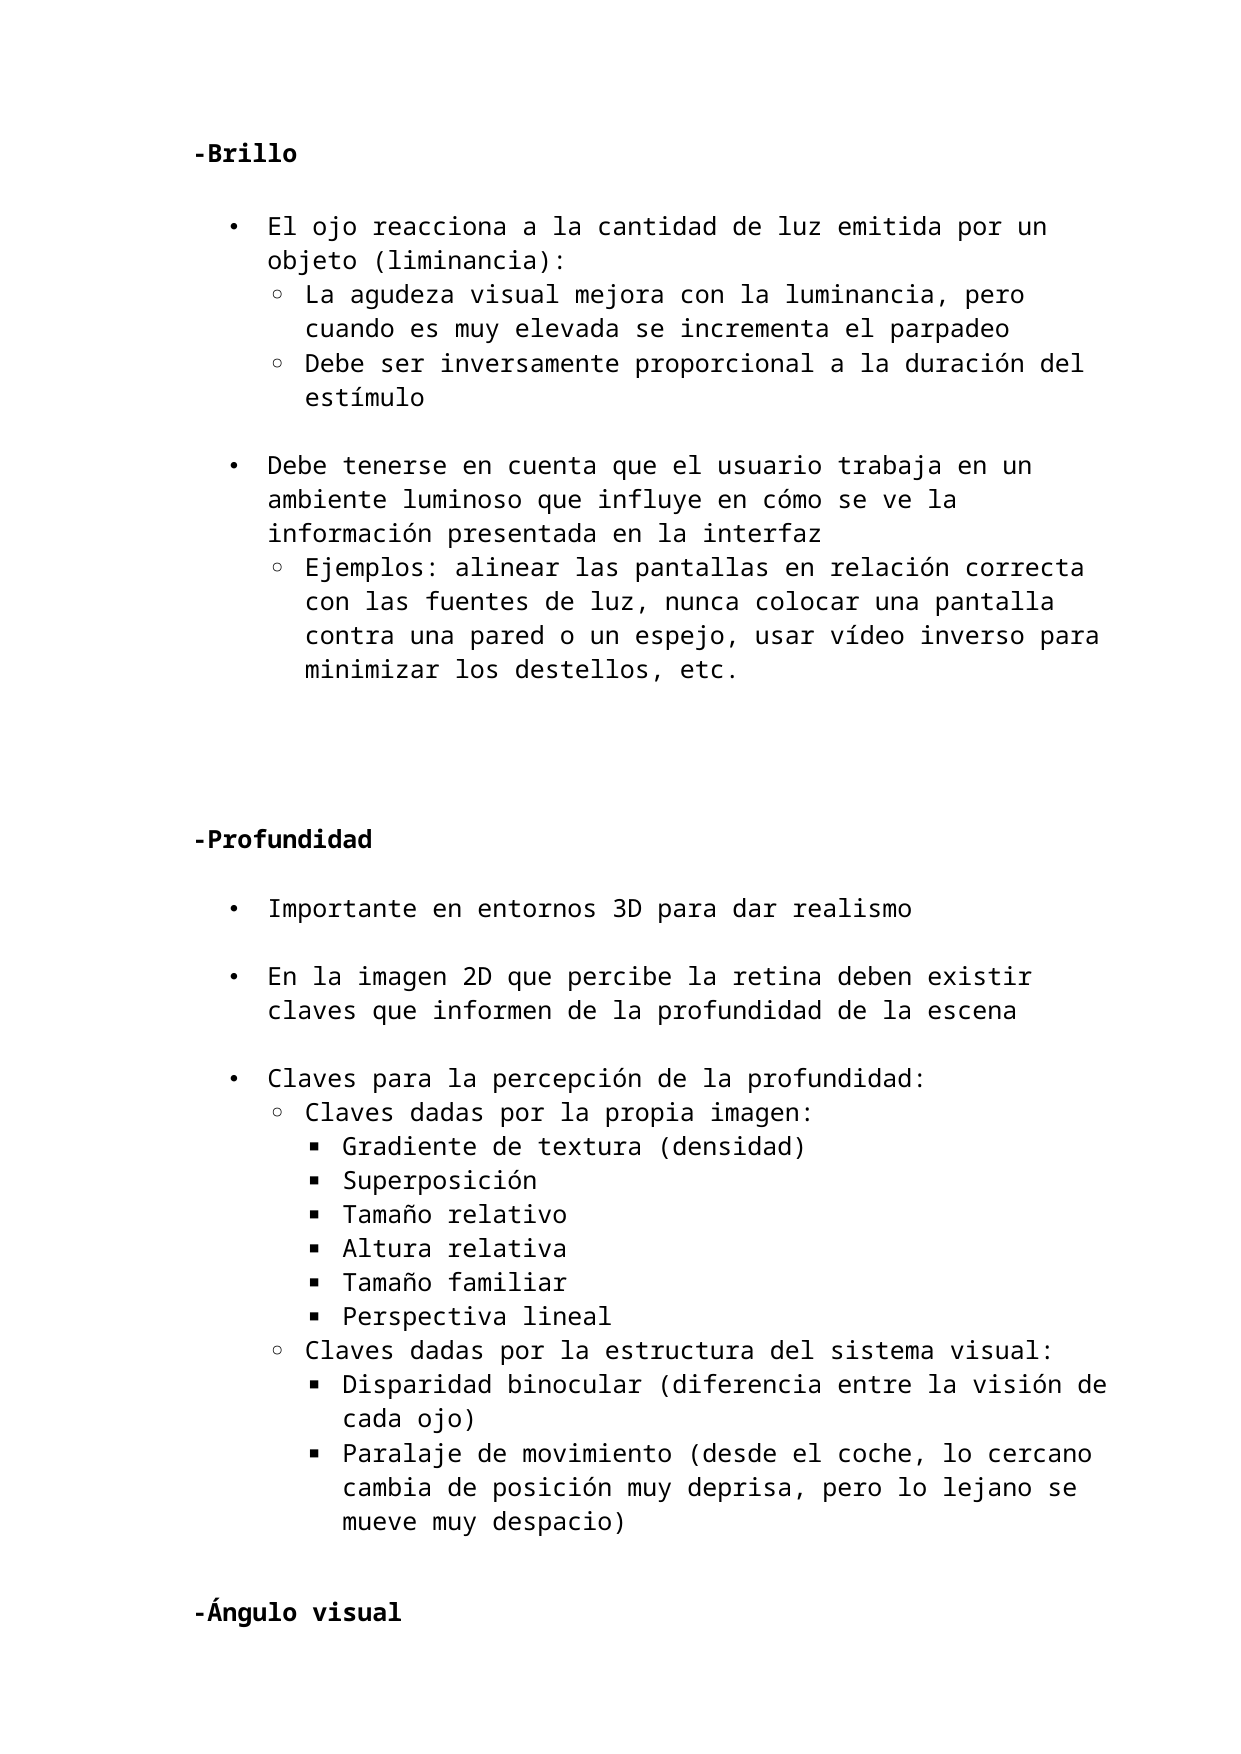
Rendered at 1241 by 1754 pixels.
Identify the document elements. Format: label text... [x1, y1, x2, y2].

list Paralaje de movimiento (desde el coche, lo cercano cambia de posición muy deprisa, pero lo lejano se mueve muy despacio) [304, 1435, 1122, 1537]
list Tamaño relativo [304, 1197, 1122, 1231]
list Disparidad binocular (diferencia entre la visión de cada ojo) [304, 1367, 1122, 1435]
list Importante en entornos 3D para dar realismo [229, 890, 1122, 924]
text -Brillo [118, 118, 1122, 175]
list Claves dadas por la estructura del sistema visual: [267, 1333, 1122, 1367]
list Gradiente de textura (densidad) [304, 1129, 1122, 1163]
text -Profundidad [118, 822, 1122, 856]
list Claves para la percepción de la profundidad: [229, 1061, 1122, 1094]
list El ojo reacciona a la cantidad de luz emitida por un objeto (liminancia): [229, 209, 1122, 277]
list En la imagen 2D que percibe la retina deben existir claves que informen de la profundidad de la escena [229, 958, 1122, 1026]
list Perspectiva lineal [304, 1299, 1122, 1333]
list Debe tenerse en cuenta que el usuario trabaja en un ambiente luminoso que influye en cómo se ve la información presentada en la interfaz [229, 447, 1122, 549]
list Ejemplos: alinear las pantallas en relación correcta con las fuentes de luz, nunca colocar una pantalla contra una pared o un espejo, usar vídeo inverso para minimizar los destellos, etc. [267, 549, 1122, 686]
list Claves dadas por la propia imagen: [267, 1094, 1122, 1129]
list La agudeza visual mejora con la luminancia, pero cuando es muy elevada se incrementa el parpadeo [267, 277, 1122, 345]
list Tamaño familiar [304, 1265, 1122, 1299]
list Altura relativa [304, 1231, 1122, 1265]
list Debe ser inversamente proporcional a la duración del estímulo [267, 345, 1122, 413]
text -Ángulo visual [118, 1594, 1122, 1628]
list Superposición [304, 1163, 1122, 1197]
